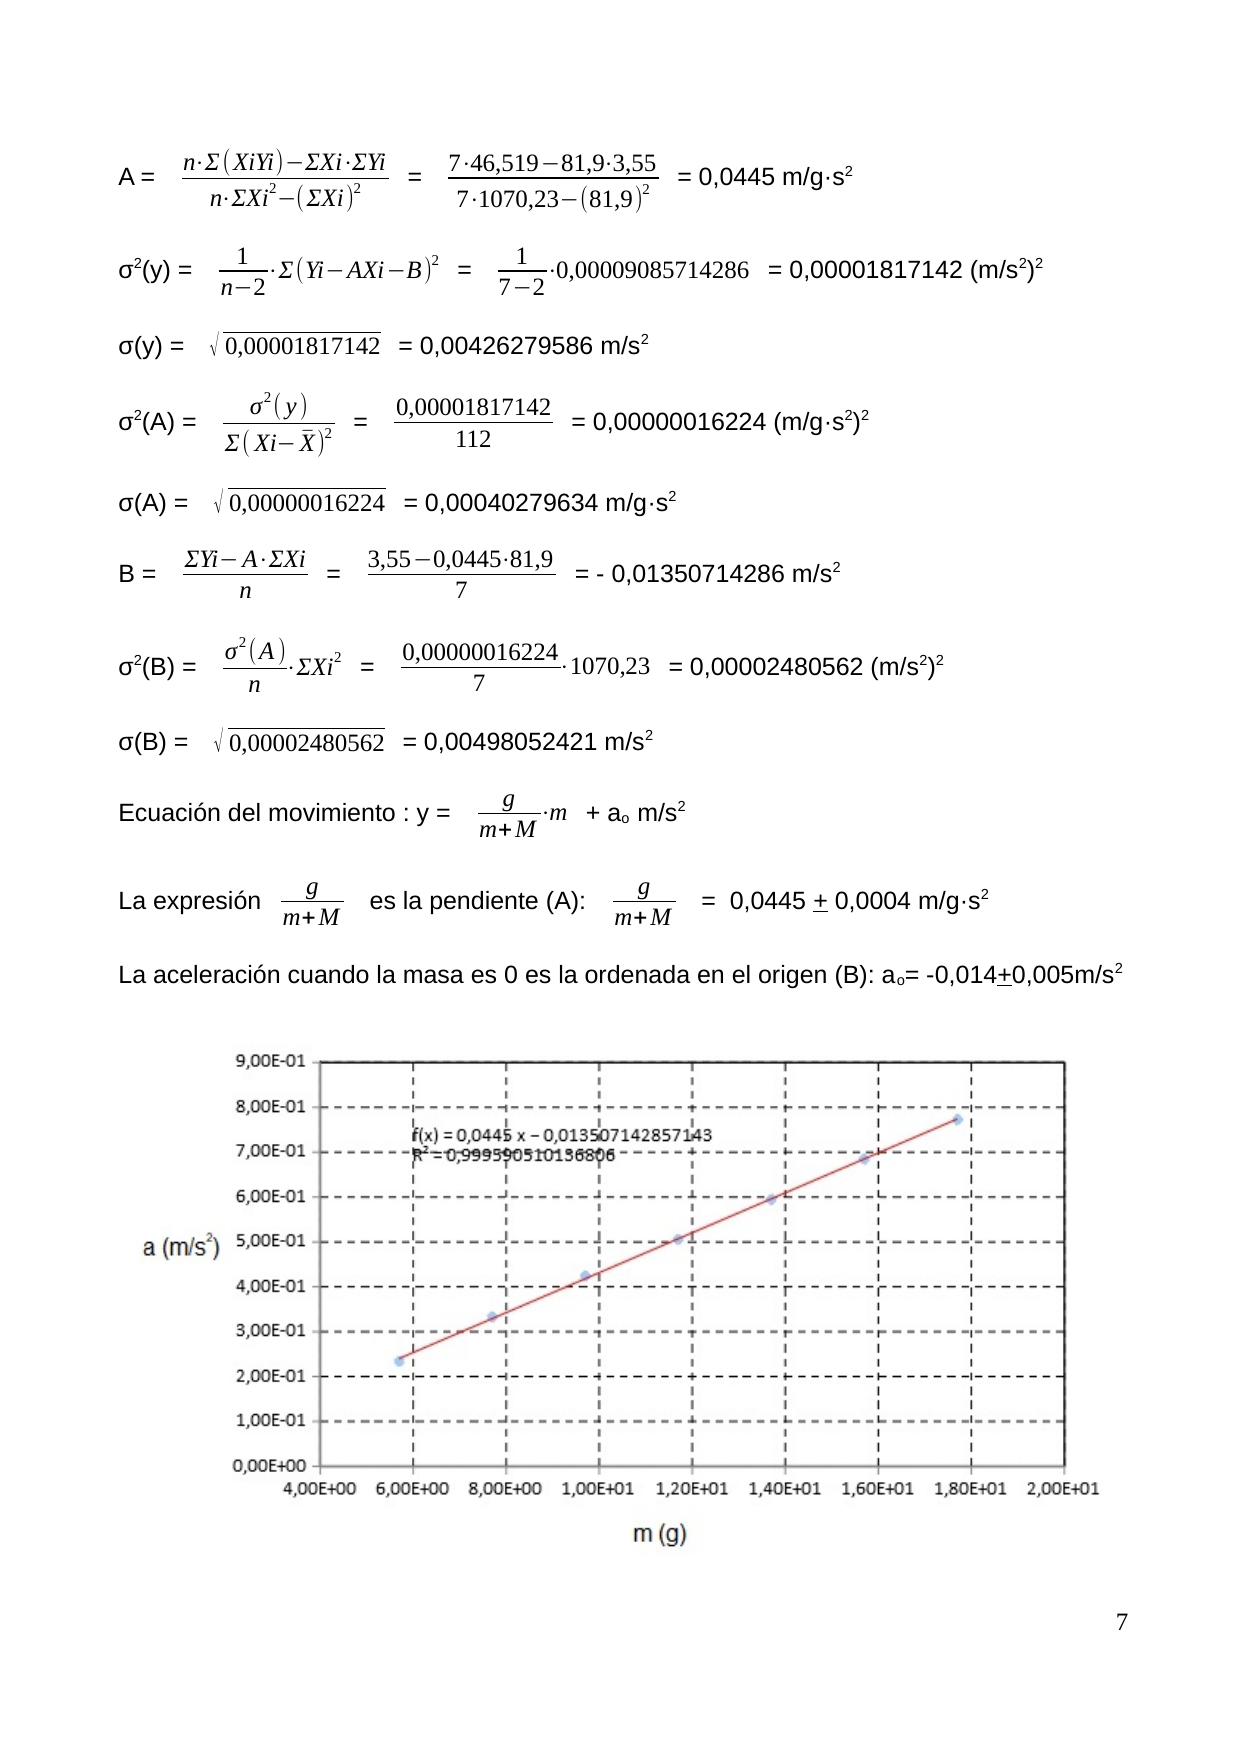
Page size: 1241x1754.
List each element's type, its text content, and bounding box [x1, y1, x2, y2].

text σ2(A) = = = 0,00000016224 (m/g·s2)2 [118, 388, 1128, 458]
text σ2(B) = = = 0,00002480562 (m/s2)2 [118, 633, 1128, 697]
text σ(y) = = 0,00426279586 m/s2 [118, 330, 1128, 360]
text La aceleración cuando la masa es 0 es la ordenada en el origen (B): ao= -0,014+0,005m/s2 [118, 960, 1128, 989]
text Ecuación del movimiento : y = + ao m/s2 [118, 785, 1128, 844]
text A = = = 0,0445 m/g·s2 [118, 147, 1128, 213]
picture [111, 1024, 1135, 1570]
text σ(B) = = 0,00498052421 m/s2 [118, 726, 1128, 756]
text B = = = - 0,01350714286 m/s2 [118, 545, 1128, 604]
text σ2(y) = = = 0,00001817142 (m/s2)2 [118, 242, 1128, 301]
text σ(A) = = 0,00040279634 m/g·s2 [118, 487, 1128, 517]
text La expresión es la pendiente (A): = 0,0445 + 0,0004 m/g·s2 [118, 872, 1128, 931]
